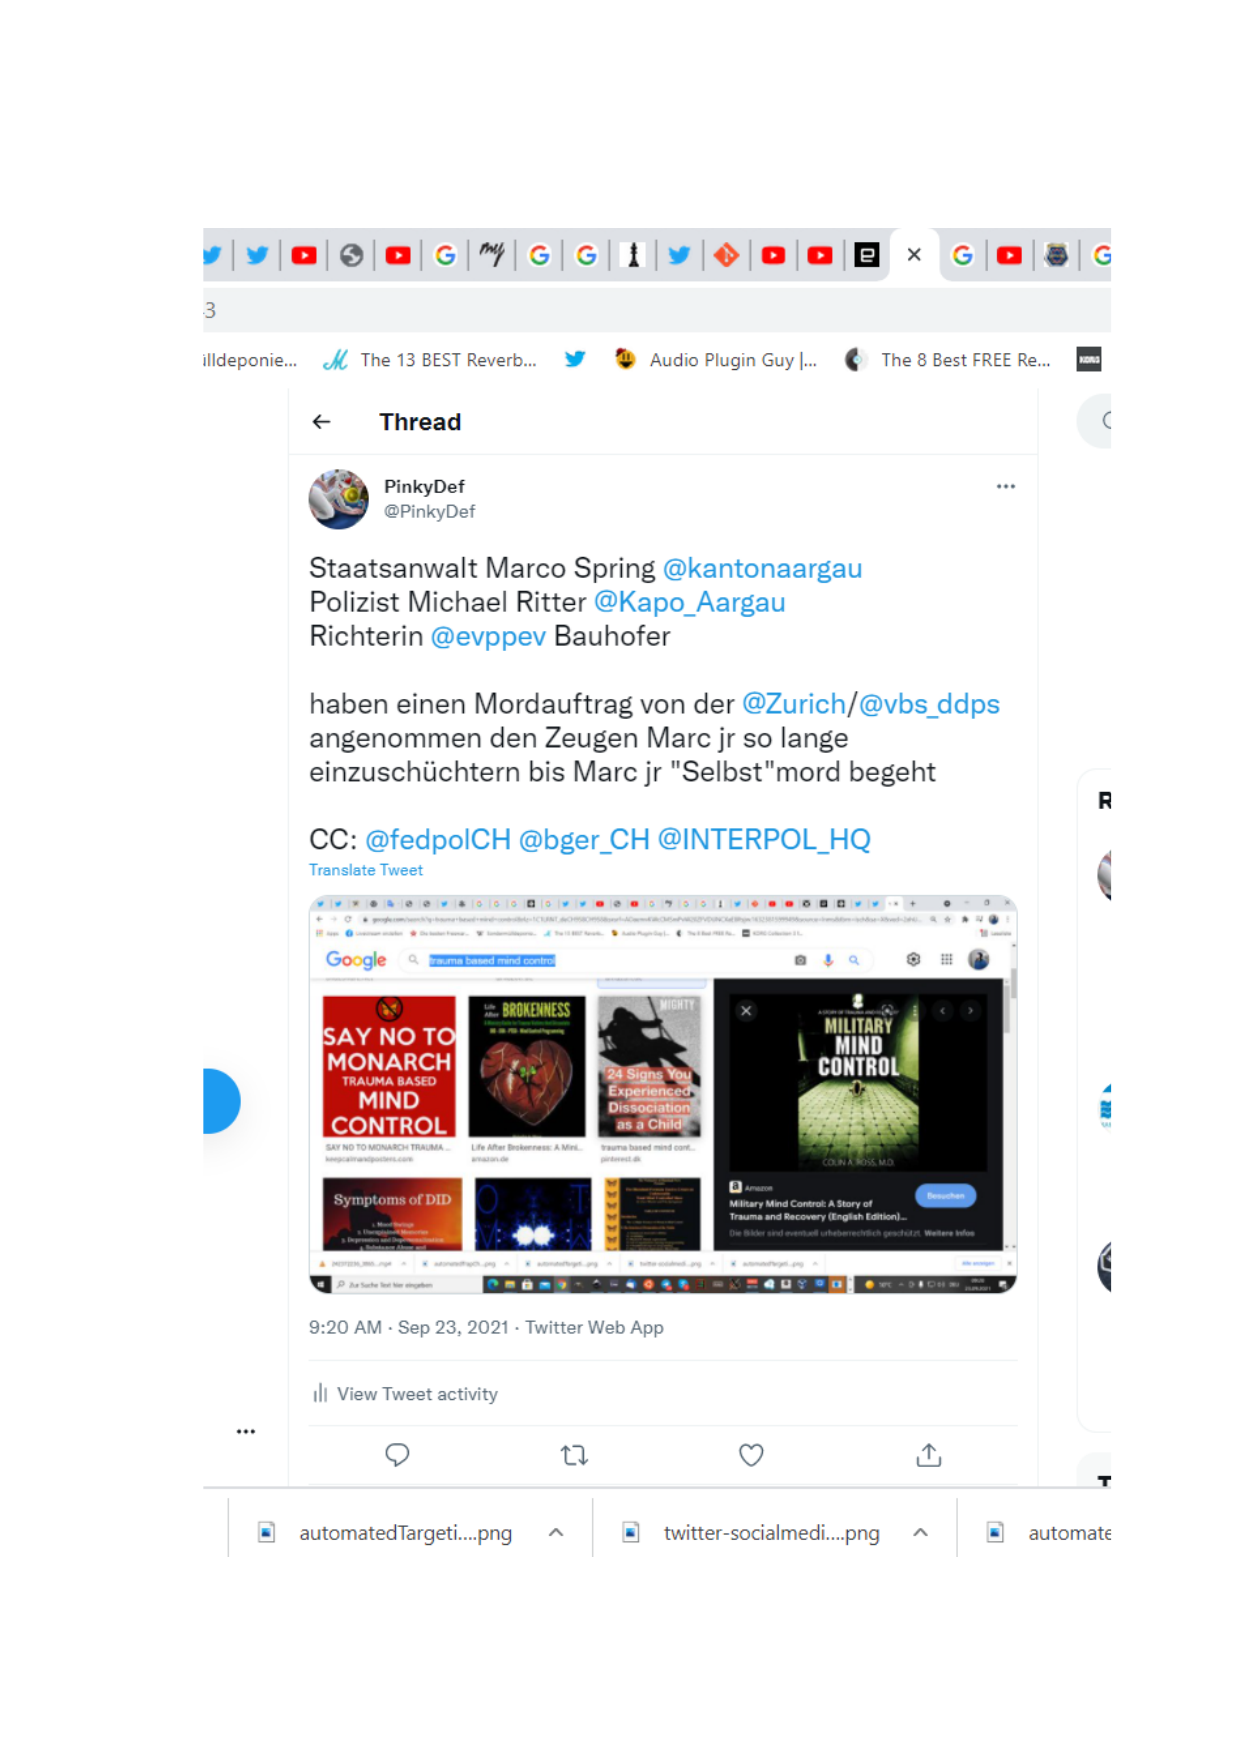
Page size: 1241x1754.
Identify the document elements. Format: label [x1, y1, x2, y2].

picture [203, 228, 1112, 1557]
